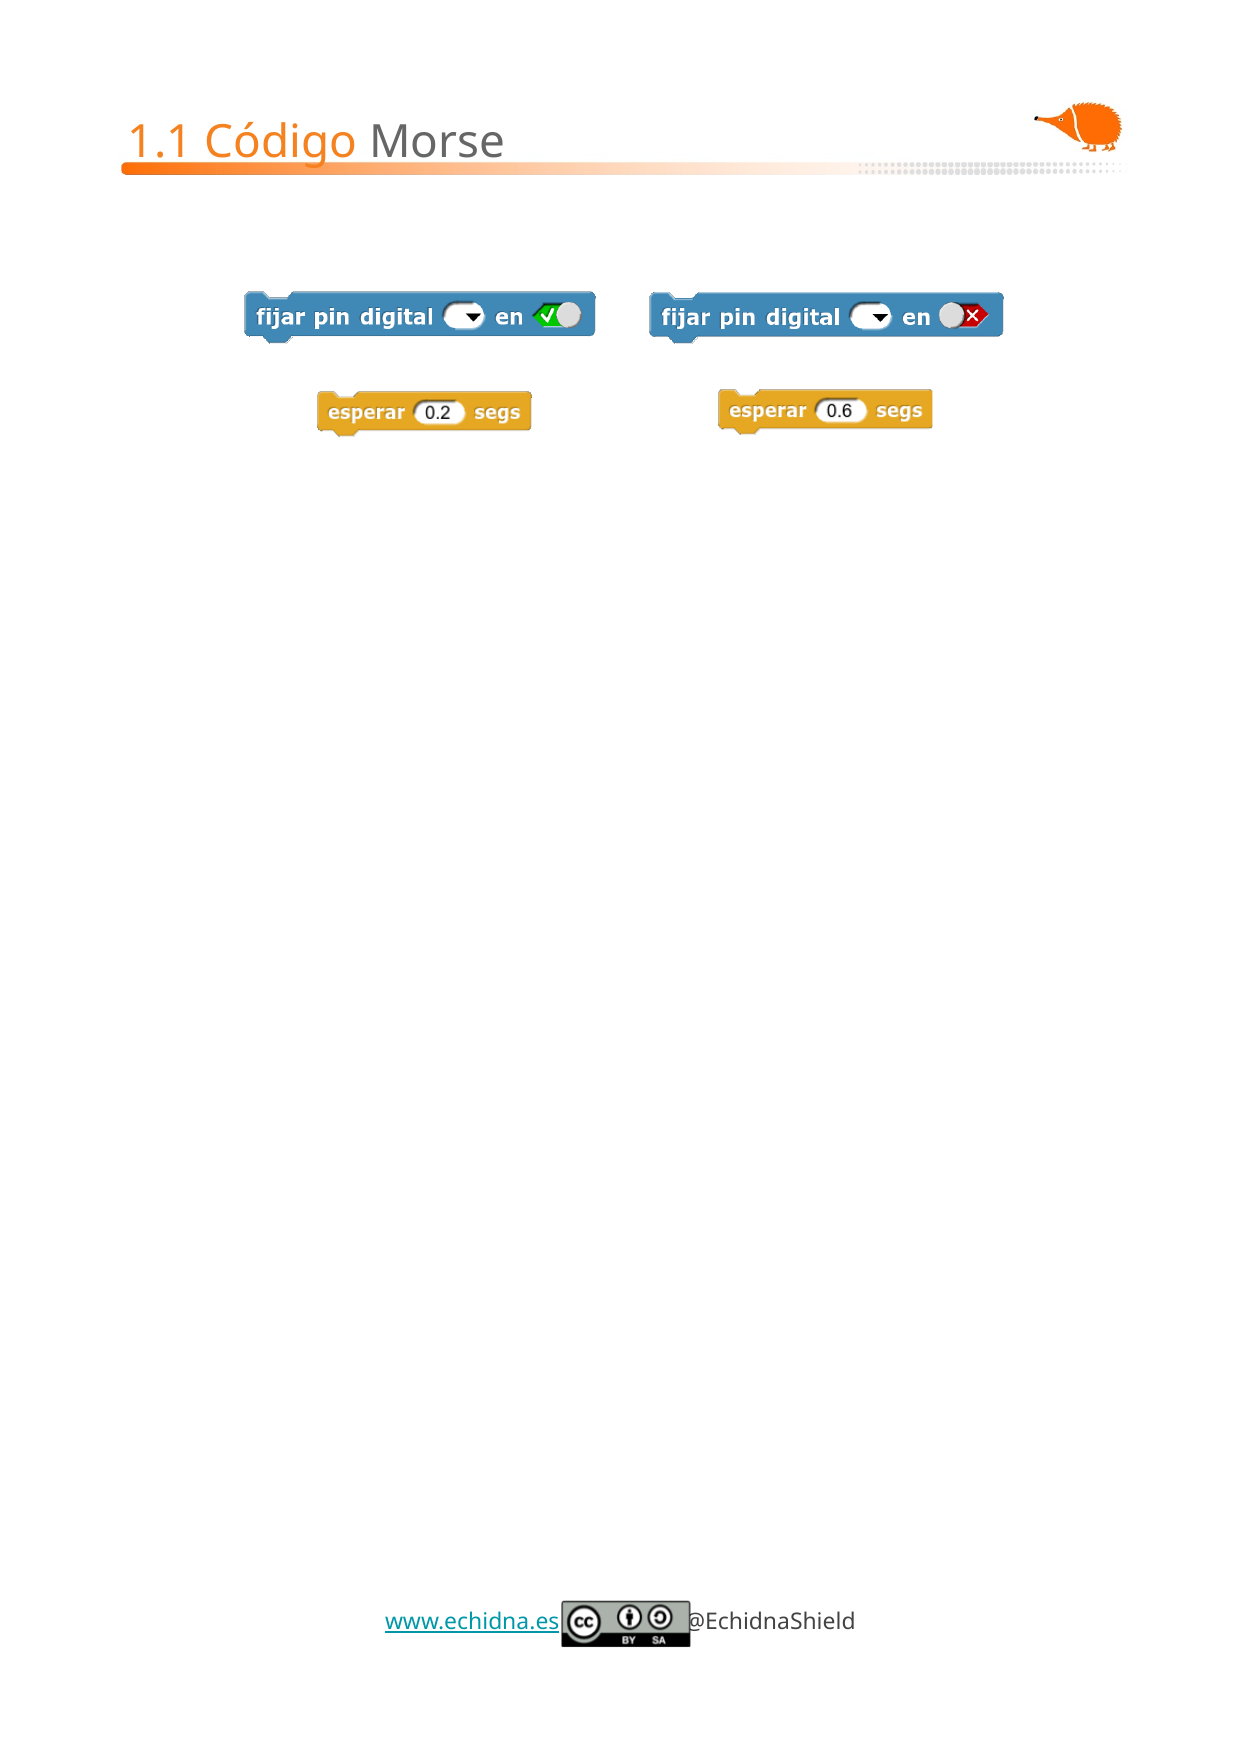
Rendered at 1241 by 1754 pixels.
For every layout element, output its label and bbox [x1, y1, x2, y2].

picture [314, 387, 533, 440]
picture [713, 384, 933, 437]
picture [118, 88, 1129, 95]
picture [647, 291, 1004, 345]
picture [561, 1600, 691, 1648]
picture [242, 290, 597, 344]
